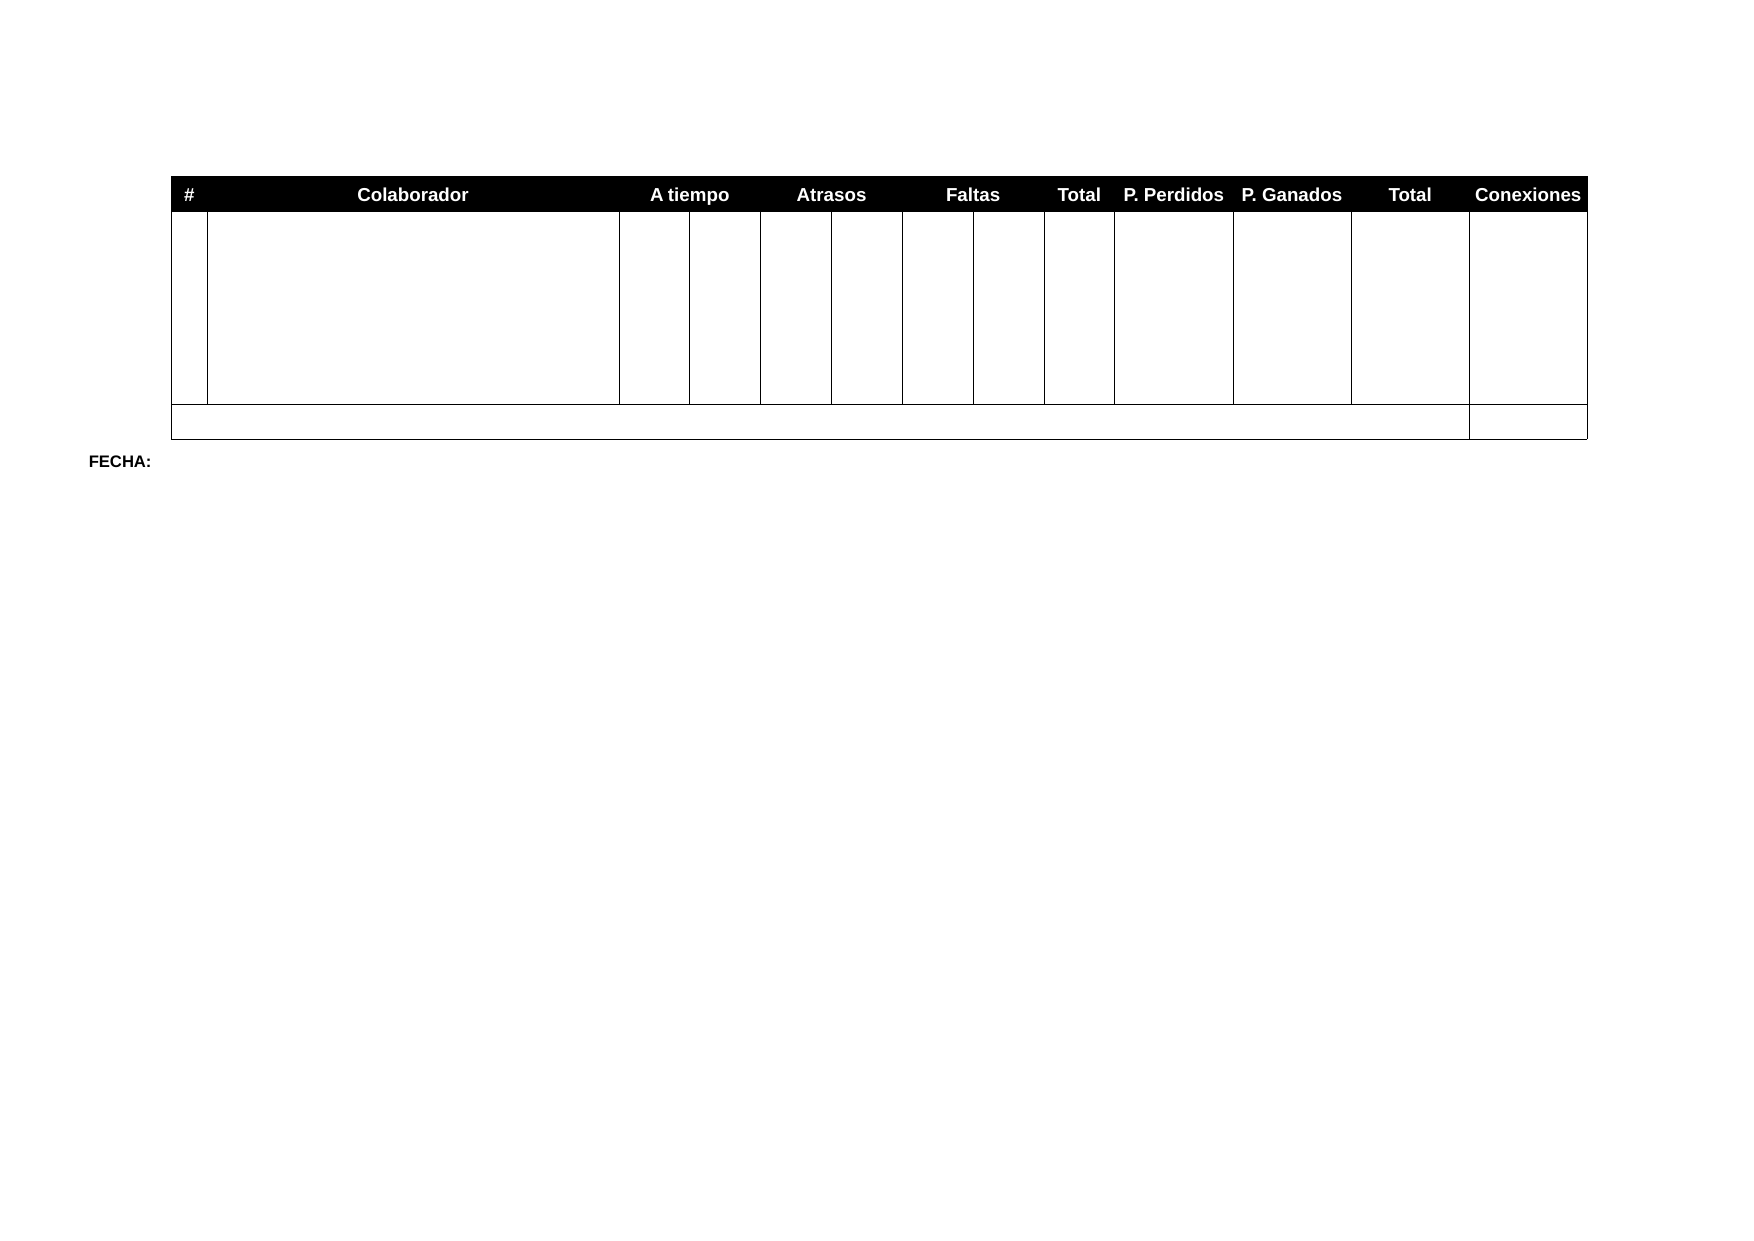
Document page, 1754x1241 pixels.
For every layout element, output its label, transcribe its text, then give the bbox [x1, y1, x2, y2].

text FECHA: <time_d()> [88, 439, 1670, 474]
table_header P. Ganados [1234, 177, 1351, 211]
table_header # [172, 177, 207, 211]
table_cell <row['just_time']> [620, 212, 689, 404]
table_header Colaborador [208, 177, 619, 211]
table_header Total [1045, 177, 1114, 211]
table_cell <row['puntos_perdidos']> [1115, 212, 1233, 404]
table_header A tiempo [620, 177, 760, 211]
table_cell <row['num']> [172, 212, 207, 404]
table_cell <row['porcentual_late']> [832, 212, 902, 404]
table_header Atrasos [761, 177, 902, 211]
table_cell <row['colaboraciones']> [1045, 212, 1114, 404]
table_header Conexiones [1470, 177, 1587, 211]
table_cell <if test="row['conexiones']==0"> <row['conexiones']> </if> <if test="row['conexiones']>0"> <row['conexiones']> </if> [1470, 212, 1587, 404]
table_cell <row['puntos_ganados']> [1234, 212, 1351, 404]
table_cell <row['absence']> [903, 212, 973, 404]
text </for> [88, 474, 1670, 498]
table_cell <row['late']> [761, 212, 831, 404]
table_cell </for> [172, 405, 1469, 439]
table_cell [1470, 405, 1587, 439]
table_header P. Perdidos [1115, 177, 1233, 211]
table_cell <row['name']> [208, 212, 619, 404]
table_header Faltas [903, 177, 1044, 211]
table_cell <row['porcentual_absence']> [974, 212, 1044, 404]
table_cell <if test="row['puntos']<0"> <row['puntos']> </if> <if test="row['puntos']>=0"> <row['puntos']> </if> [1352, 212, 1469, 404]
table_header Total [1352, 177, 1469, 211]
table_cell <if test="row['porcentual_just_time']=='100.0%'"> <row['porcentual_just_time']> </if> <if test="row['porcentual_just_time'] != '100.0%'"> <row['porcentual_just_time']> </if> [690, 212, 760, 404]
